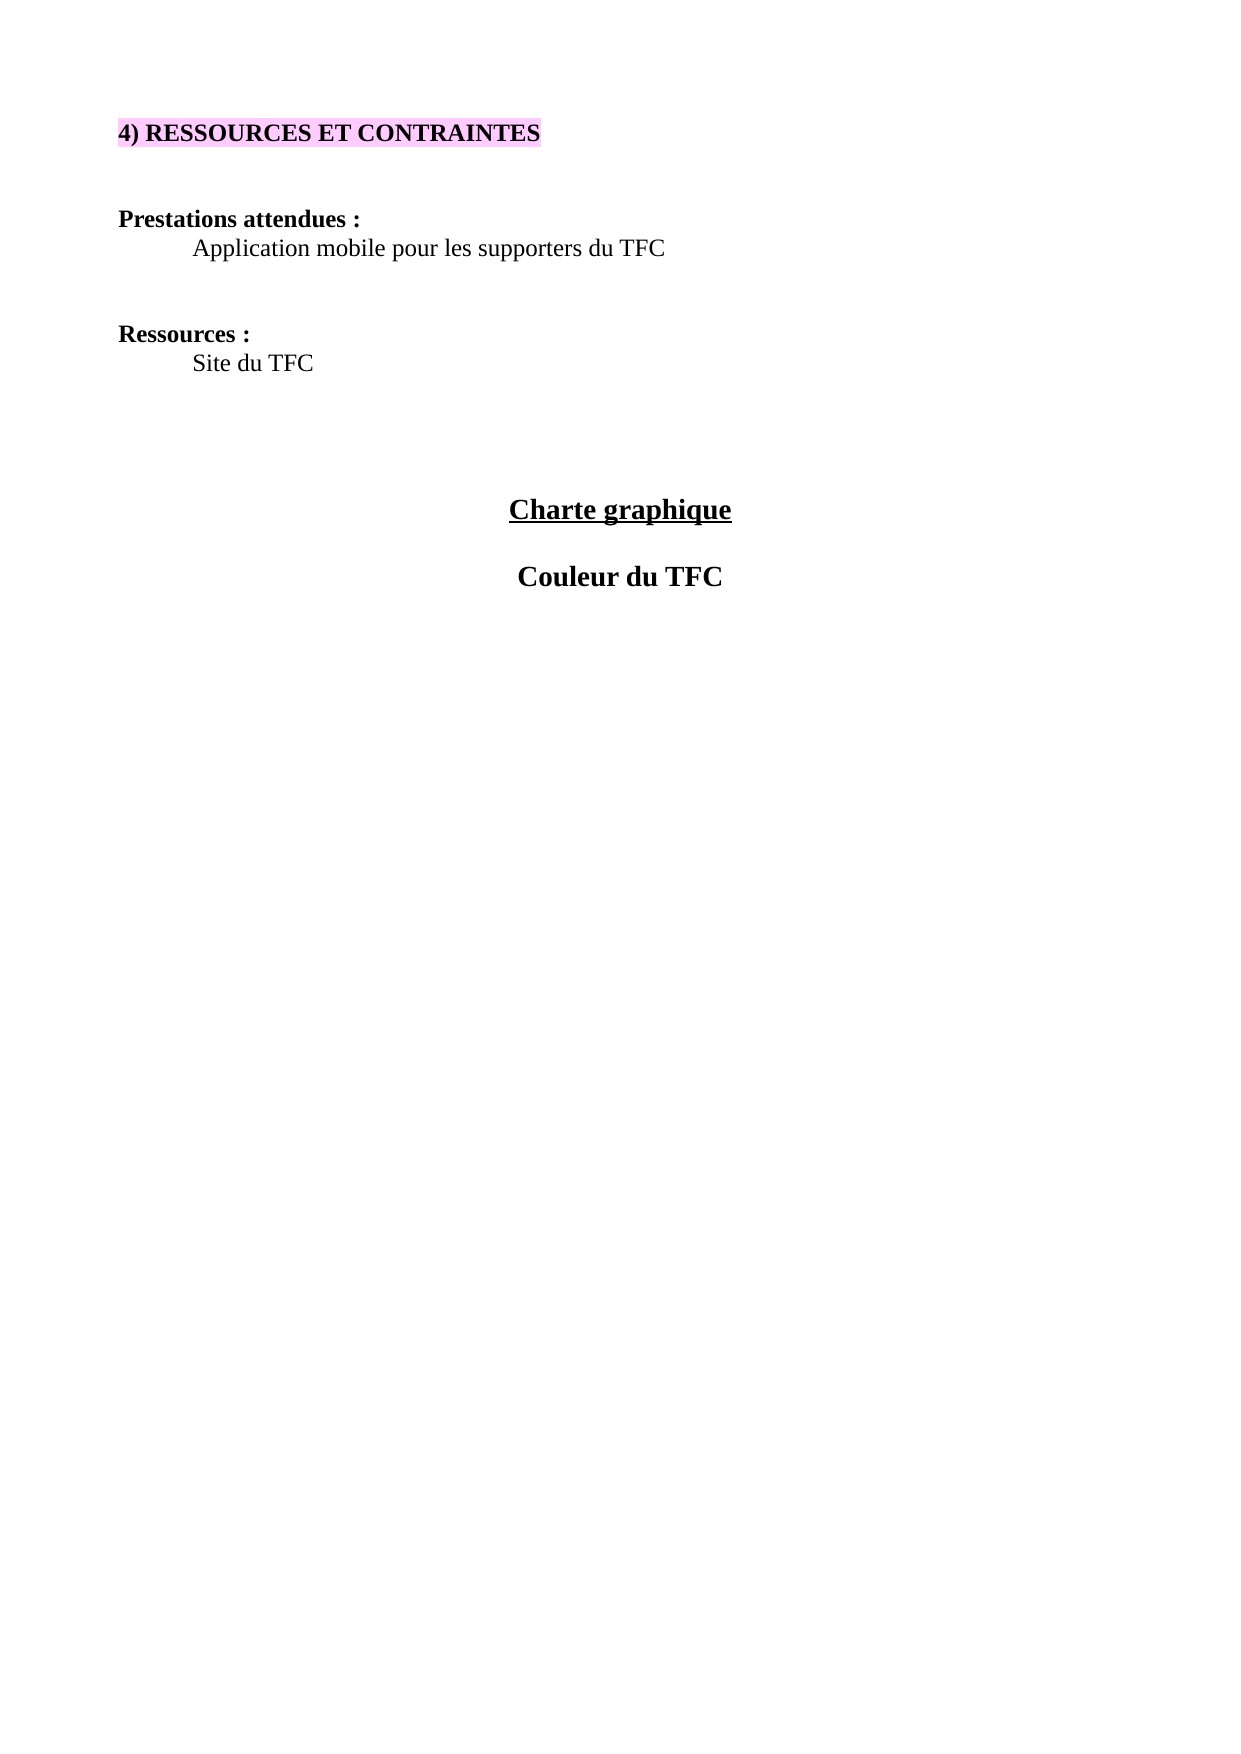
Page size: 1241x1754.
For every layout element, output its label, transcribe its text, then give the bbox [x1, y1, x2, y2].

text Ressources : [118, 319, 1122, 348]
text Prestations attendues : [118, 204, 1122, 233]
text Charte graphique [118, 492, 1122, 525]
text Couleur du TFC [118, 559, 1122, 592]
text Application mobile pour les supporters du TFC [118, 233, 1122, 262]
text 4) RESSOURCES ET CONTRAINTES [118, 118, 1122, 147]
text Site du TFC [118, 348, 1122, 377]
